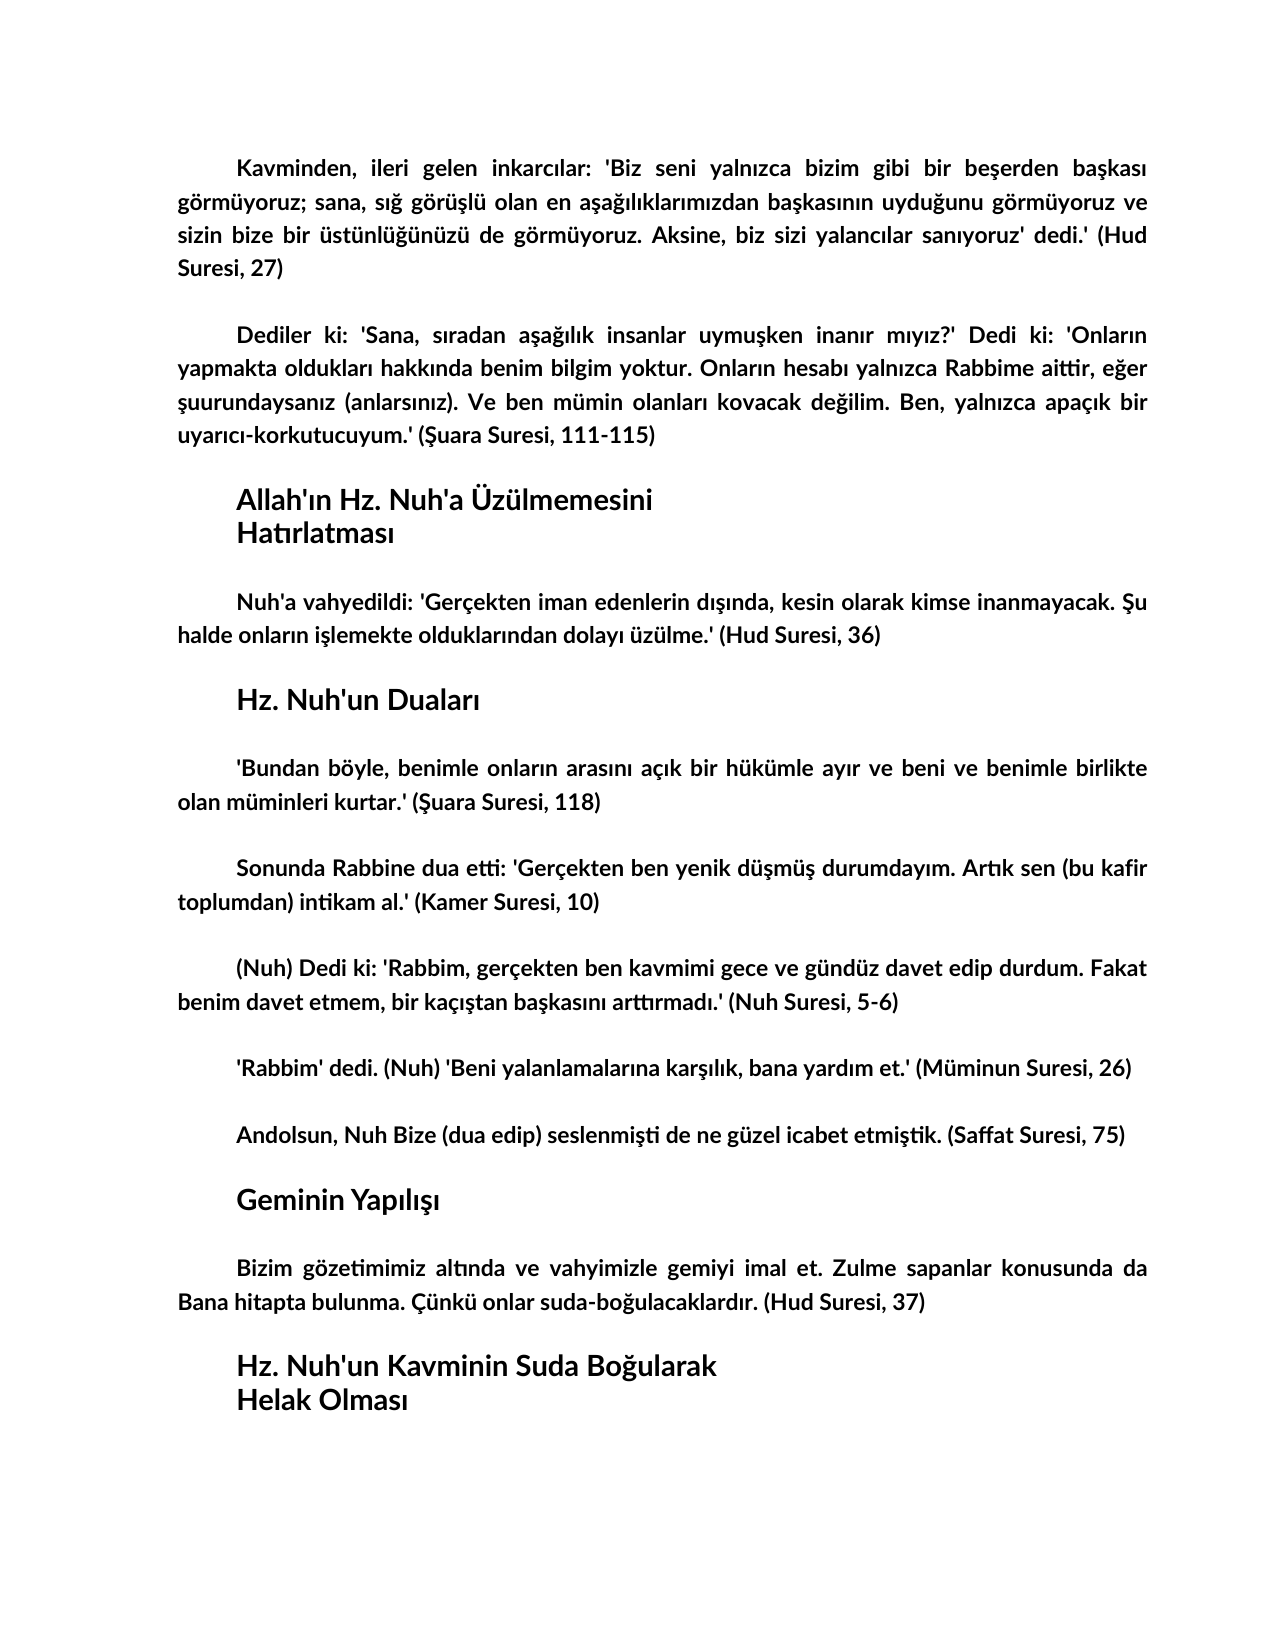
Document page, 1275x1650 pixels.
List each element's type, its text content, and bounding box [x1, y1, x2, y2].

text 'Rabbim' dedi. (Nuh) 'Beni yalanlamalarına karşılık, bana yardım et.' (Müminun Suresi, 26) [177, 1050, 1149, 1083]
text Dediler ki: 'Sana, sıradan aşağılık insanlar uymuşken inanır mıyız?' Dedi ki: 'Onların yapmakta oldukları hakkında benim bilgim yoktur. Onların hesabı yalnızca Rabbime aittir, eğer şuurundaysanız (anlarsınız). Ve ben mümin olanları kovacak değilim. Ben, yalnızca apaçık bir uyarıcı-korkutucuyum.' (Şuara Suresi, 111-115) [177, 317, 1149, 450]
subtitle Hz. Nuh'un Kavminin Suda Boğularak [177, 1350, 1149, 1383]
text Sonunda Rabbine dua etti: 'Gerçekten ben yenik düşmüş durumdayım. Artık sen (bu kafir toplumdan) intikam al.' (Kamer Suresi, 10) [177, 850, 1149, 917]
text Kavminden, ileri gelen inkarcılar: 'Biz seni yalnızca bizim gibi bir beşerden başkası görmüyoruz; sana, sığ görüşlü olan en aşağılıklarımızdan başkasının uyduğunu görmüyoruz ve sizin bize bir üstünlüğünüzü de görmüyoruz. Aksine, biz sizi yalancılar sanıyoruz' dedi.' (Hud Suresi, 27) [177, 150, 1149, 283]
subtitle Helak Olması [177, 1383, 1149, 1417]
text Nuh'a vahyedildi: 'Gerçekten iman edenlerin dışında, kesin olarak kimse inanmayacak. Şu halde onların işlemekte olduklarından dolayı üzülme.' (Hud Suresi, 36) [177, 583, 1149, 650]
text Andolsun, Nuh Bize (dua edip) seslenmişti de ne güzel icabet etmiştik. (Saffat Suresi, 75) [177, 1117, 1149, 1150]
subtitle Geminin Yapılışı [177, 1183, 1149, 1217]
subtitle Hz. Nuh'un Duaları [177, 683, 1149, 717]
text Bizim gözetimimiz altında ve vahyimizle gemiyi imal et. Zulme sapanlar konusunda da Bana hitapta bulunma. Çünkü onlar suda-boğulacaklardır. (Hud Suresi, 37) [177, 1250, 1149, 1317]
subtitle Allah'ın Hz. Nuh'a Üzülmemesini [177, 483, 1149, 517]
subtitle Hatırlatması [177, 517, 1149, 550]
text 'Bundan böyle, benimle onların arasını açık bir hükümle ayır ve beni ve benimle birlikte olan müminleri kurtar.' (Şuara Suresi, 118) [177, 750, 1149, 817]
text (Nuh) Dedi ki: 'Rabbim, gerçekten ben kavmimi gece ve gündüz davet edip durdum. Fakat benim davet etmem, bir kaçıştan başkasını arttırmadı.' (Nuh Suresi, 5-6) [177, 950, 1149, 1017]
